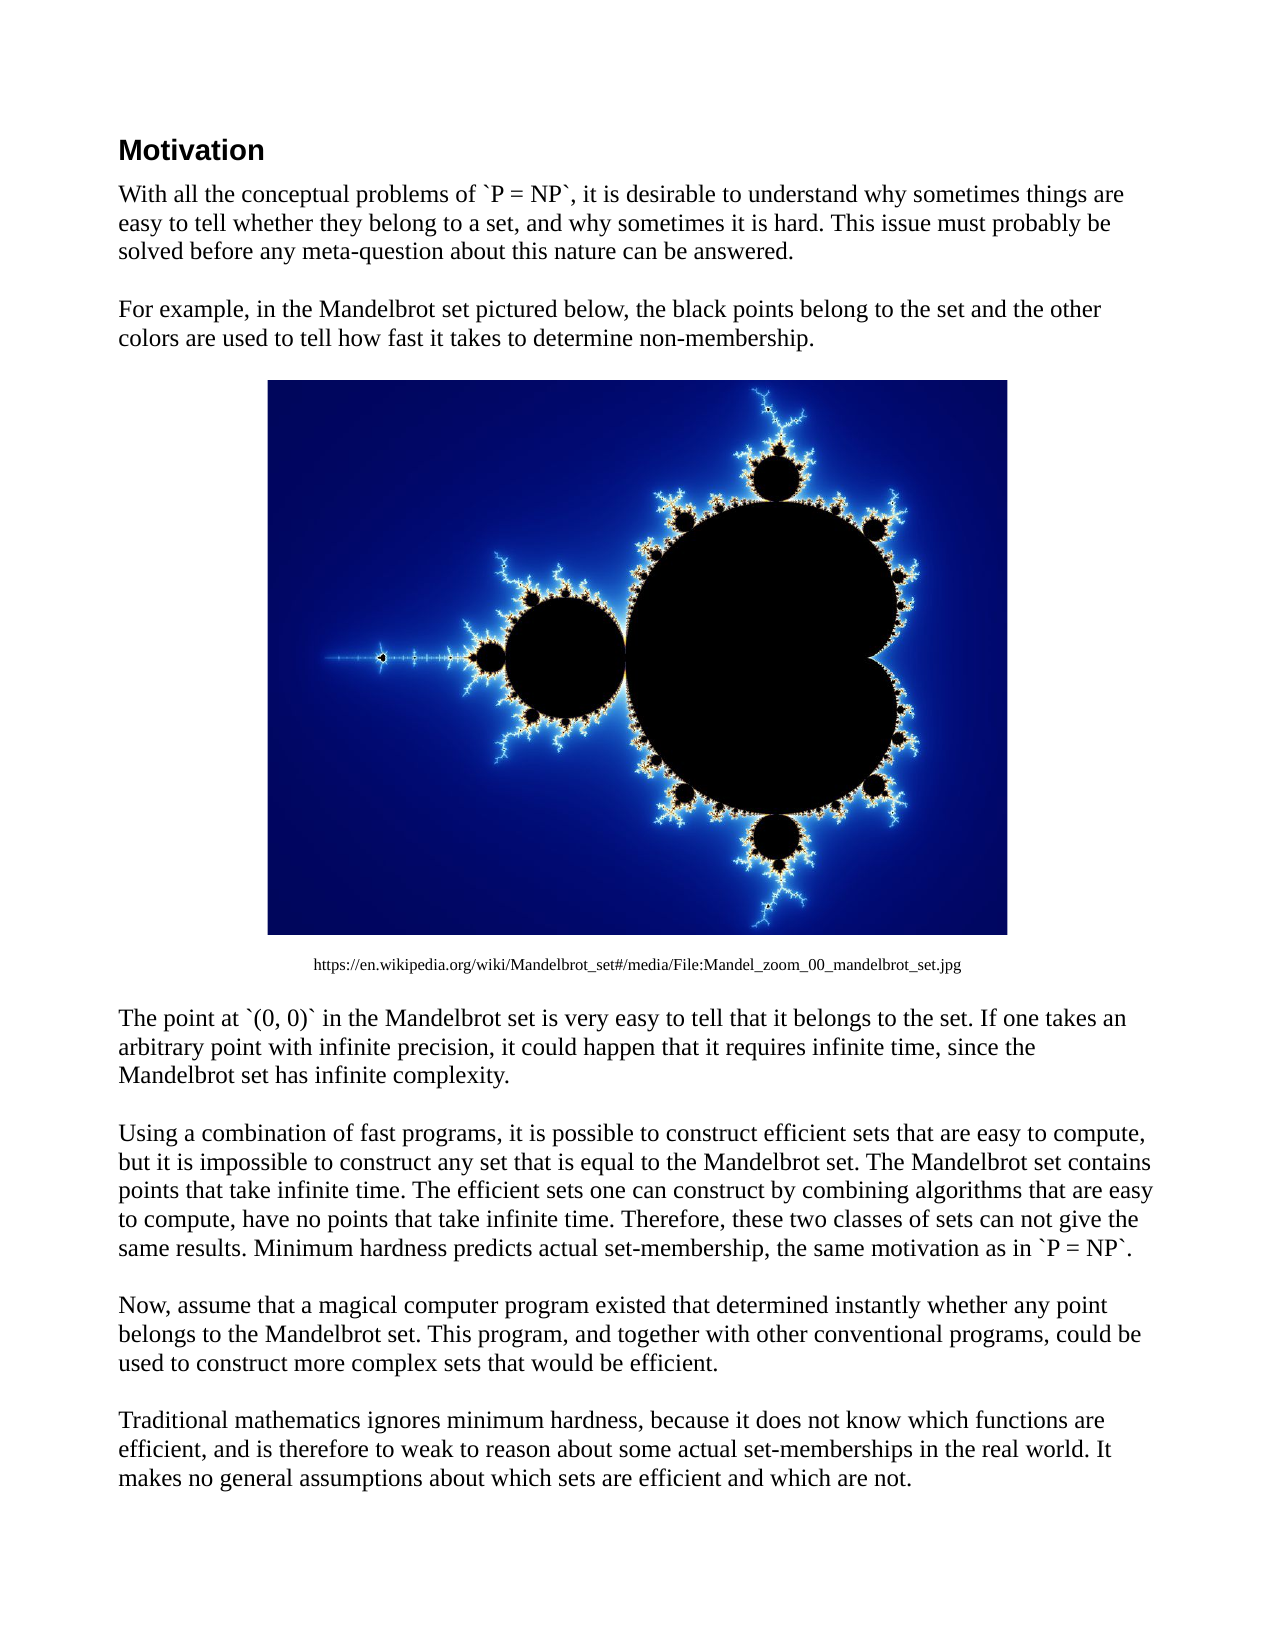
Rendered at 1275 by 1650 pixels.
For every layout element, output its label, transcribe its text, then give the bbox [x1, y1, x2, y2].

text For example, in the Mandelbrot set pictured below, the black points belong to the set and the other colors are used to tell how fast it takes to determine non-membership. [118, 294, 1157, 351]
text Now, assume that a magical computer program existed that determined instantly whether any point belongs to the Mandelbrot set. This program, and together with other conventional programs, could be used to construct more complex sets that would be efficient. [118, 1291, 1157, 1377]
picture [267, 380, 1008, 935]
text With all the conceptual problems of `P = NP`, it is desirable to understand why sometimes things are easy to tell whether they belong to a set, and why sometimes it is hard. This issue must probably be solved before any meta-question about this nature can be answered. [118, 179, 1157, 265]
text https://en.wikipedia.org/wiki/Mandelbrot_set#/media/File:Mandel_zoom_00_mandelbrot_set.jpg [118, 955, 1157, 974]
text Traditional mathematics ignores minimum hardness, because it does not know which functions are efficient, and is therefore to weak to reason about some actual set-memberships in the real world. It makes no general assumptions about which sets are efficient and which are not. [118, 1406, 1157, 1492]
subtitle Motivation [118, 133, 1157, 166]
text The point at `(0, 0)` in the Mandelbrot set is very easy to tell that it belongs to the set. If one takes an arbitrary point with infinite precision, it could happen that it requires infinite time, since the Mandelbrot set has infinite complexity. [118, 1003, 1157, 1089]
text Using a combination of fast programs, it is possible to construct efficient sets that are easy to compute, but it is impossible to construct any set that is equal to the Mandelbrot set. The Mandelbrot set contains points that take infinite time. The efficient sets one can construct by combining algorithms that are easy to compute, have no points that take infinite time. Therefore, these two classes of sets can not give the same results. Minimum hardness predicts actual set-membership, the same motivation as in `P = NP`. [118, 1118, 1157, 1262]
